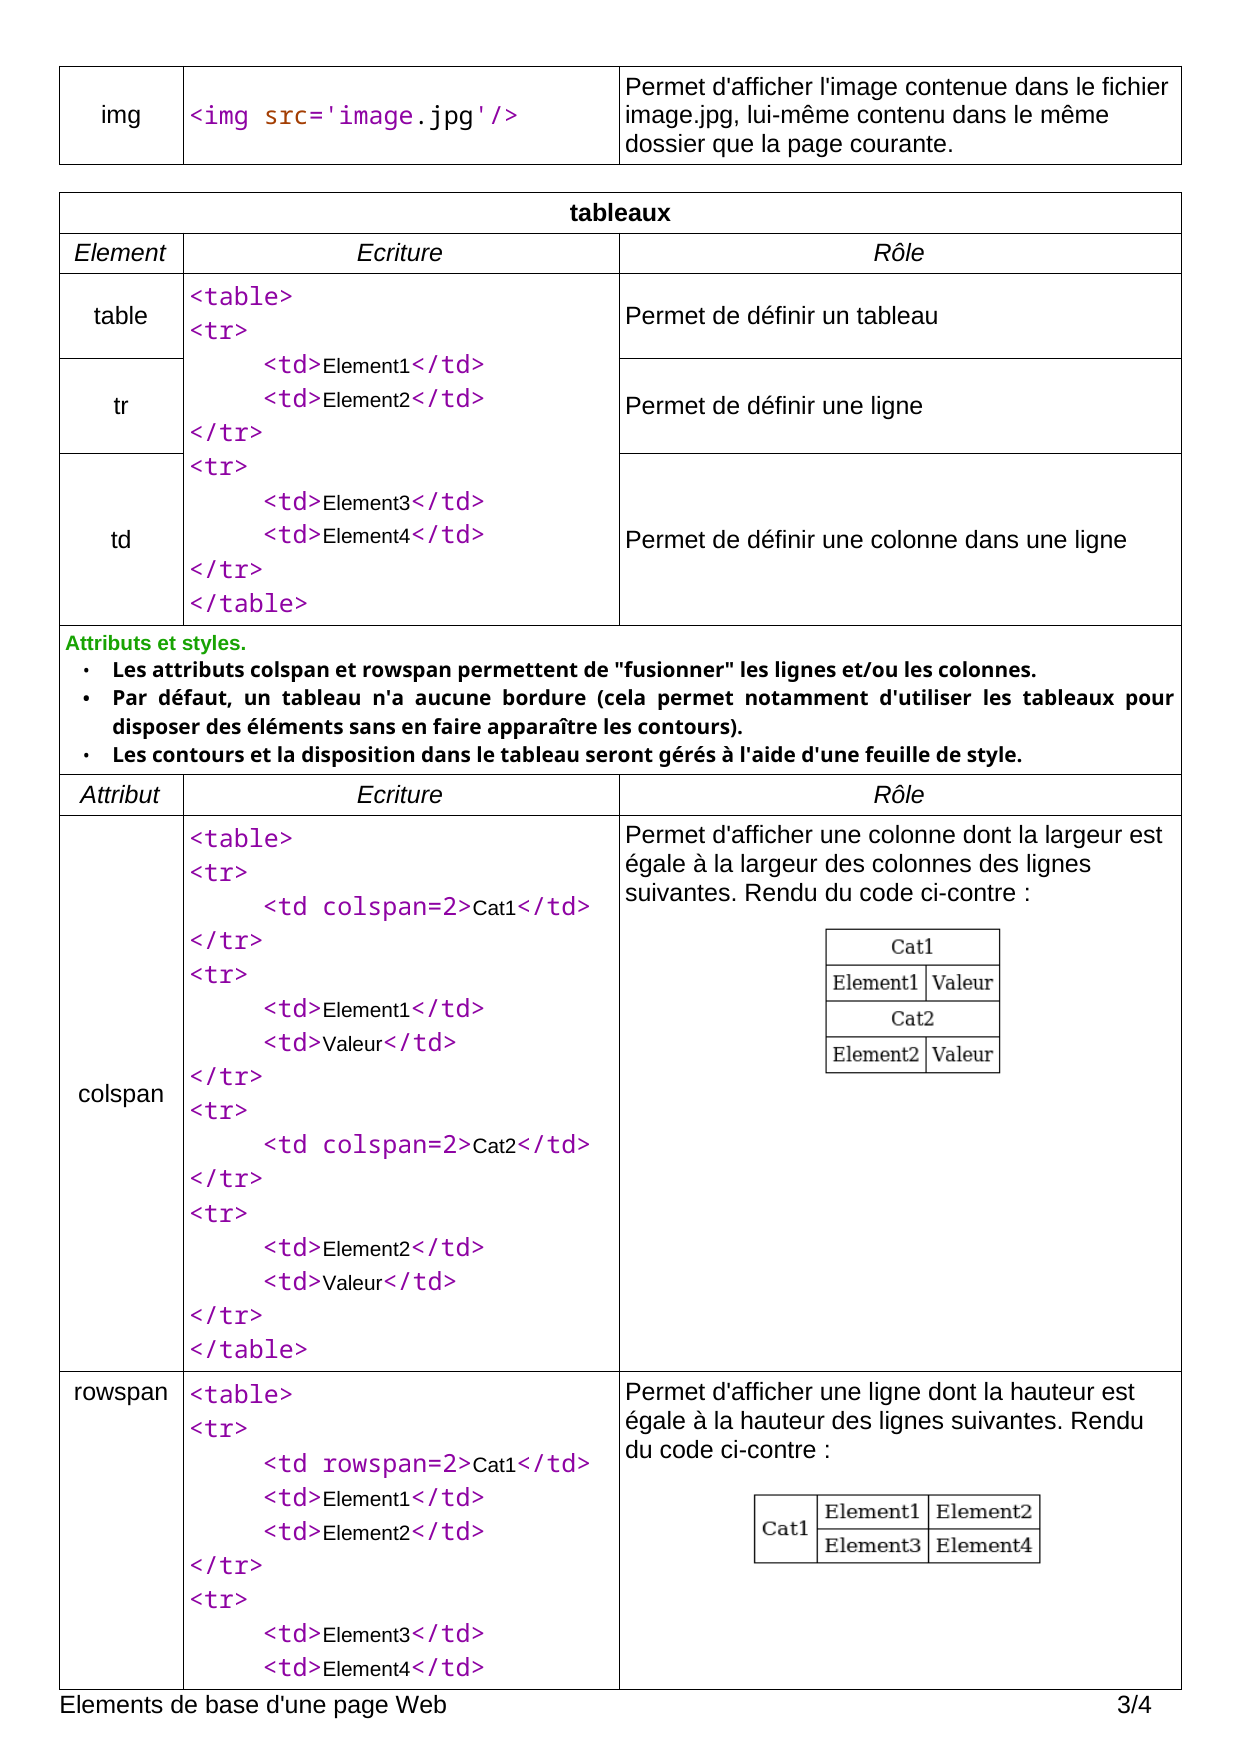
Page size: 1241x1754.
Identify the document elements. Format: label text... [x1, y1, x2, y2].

picture [821, 924, 1005, 1077]
table_cell Permet de définir un tableau [620, 274, 1181, 358]
table_cell Element [60, 234, 183, 273]
table_cell colspan [60, 816, 183, 1371]
table_cell Attributs et styles. Les attributs colspan et rowspan permettent de "fusionner" les lignes et/ou les colonnes. Par défaut, un tableau n'a aucune bordure (cela permet notamment d'utiliser les tableaux pour disposer des éléments sans en faire apparaître les contours). Les contours et la disposition dans le tableau seront gérés à l'aide d'une feuille de style. [60, 626, 1181, 774]
table_cell <table> <tr> <td colspan=2>Cat1</td> </tr> <tr> <td>Element1</td> <td>Valeur</td> </tr> <tr> <td colspan=2>Cat2</td> </tr> <tr> <td>Element2</td> <td>Valeur</td> </tr> </table> [184, 816, 619, 1371]
table_cell Permet de définir une ligne [620, 359, 1181, 453]
table_cell <table> <tr> <td>Element1</td> <td>Element2</td> </tr> <tr> <td>Element3</td> <td>Element4</td> </tr> </table> [184, 274, 619, 625]
table_cell <img src='image.jpg'/> [184, 67, 619, 163]
table_cell <table> <tr> <td rowspan=2>Cat1</td> <td>Element1</td> <td>Element2</td> </tr> <tr> <td>Element3</td> <td>Element4</td> [184, 1372, 619, 1689]
picture [749, 1490, 1047, 1568]
table_cell rowspan [60, 1372, 183, 1689]
table_cell td [60, 454, 183, 625]
table_cell Permet de définir une colonne dans une ligne [620, 454, 1181, 625]
table_cell table [60, 274, 183, 358]
table_cell Attribut [60, 775, 183, 815]
table_cell tr [60, 359, 183, 453]
table_cell Rôle [620, 234, 1181, 273]
table_cell [620, 1568, 1181, 1689]
table_cell Ecriture [184, 234, 619, 273]
table_header tableaux [60, 193, 1181, 233]
table_cell img [60, 67, 183, 163]
table_cell Permet d'afficher une ligne dont la hauteur est égale à la hauteur des lignes suivantes. Rendu du code ci-contre : [620, 1372, 1181, 1567]
table_cell Permet d'afficher l'image contenue dans le fichier image.jpg, lui-même contenu dans le même dossier que la page courante. [620, 67, 1181, 163]
table_cell Permet d'afficher une colonne dont la largeur est égale à la largeur des colonnes des lignes suivantes. Rendu du code ci-contre : [620, 816, 1181, 1371]
table_cell Rôle [620, 775, 1181, 815]
table_cell Ecriture [184, 775, 619, 815]
